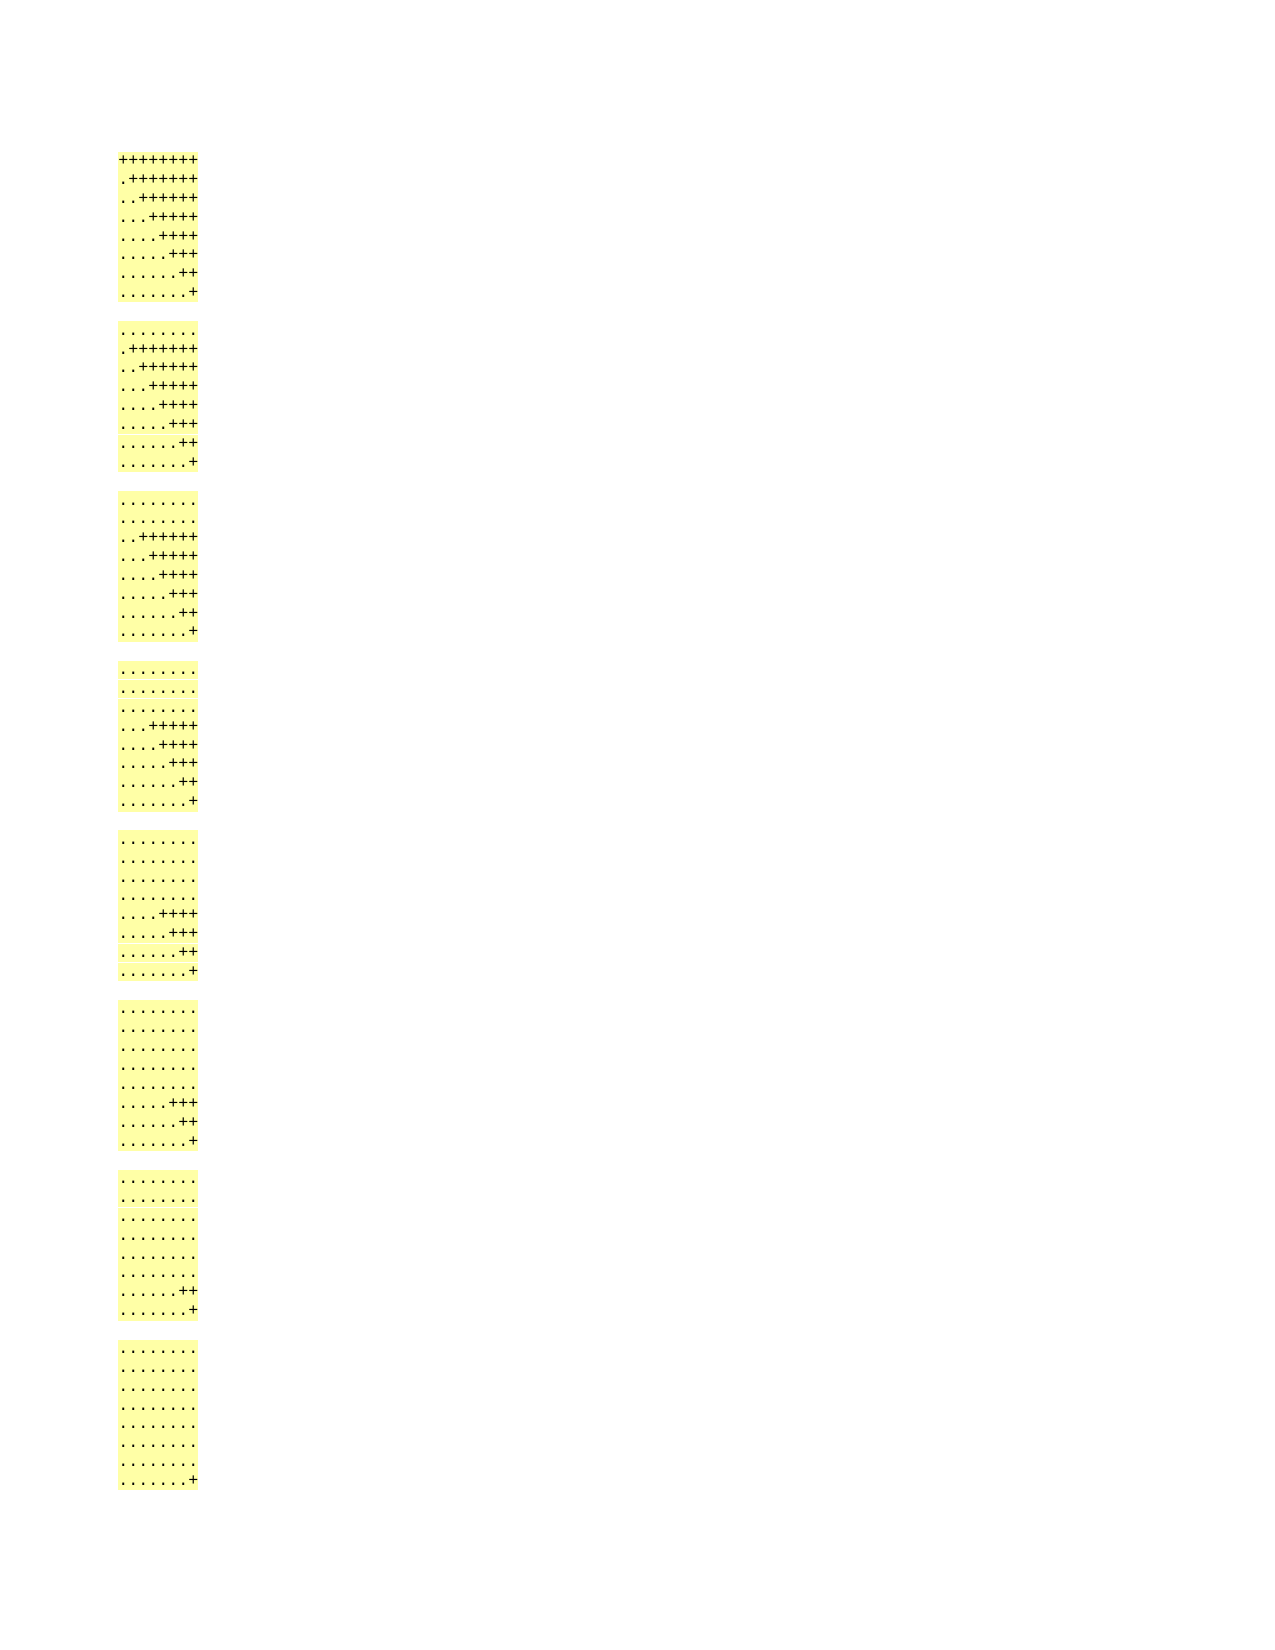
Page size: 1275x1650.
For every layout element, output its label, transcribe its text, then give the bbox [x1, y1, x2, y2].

text ........ [118, 1189, 1157, 1207]
text ........ [118, 1207, 1157, 1226]
text ......++ [118, 434, 1157, 453]
text ........ [118, 1434, 1157, 1453]
text .......+ [118, 1471, 1157, 1490]
text .......+ [118, 962, 1157, 981]
text ......++ [118, 1113, 1157, 1132]
text .......+ [118, 793, 1157, 812]
text ...+++++ [118, 208, 1157, 227]
text ........ [118, 887, 1157, 906]
text .....+++ [118, 246, 1157, 265]
text .......+ [118, 453, 1157, 472]
text .......+ [118, 284, 1157, 302]
text ........ [118, 321, 1157, 340]
text .+++++++ [118, 340, 1157, 359]
text ........ [118, 1057, 1157, 1076]
text ......++ [118, 1283, 1157, 1302]
text ........ [118, 1264, 1157, 1283]
text ..++++++ [118, 529, 1157, 548]
text ........ [118, 1358, 1157, 1377]
text ........ [118, 1226, 1157, 1245]
text ........ [118, 830, 1157, 849]
text ........ [118, 1170, 1157, 1189]
text ........ [118, 1415, 1157, 1434]
text .+++++++ [118, 171, 1157, 189]
text ........ [118, 1038, 1157, 1057]
text ........ [118, 868, 1157, 887]
text ......++ [118, 943, 1157, 962]
text .....+++ [118, 925, 1157, 943]
text ........ [118, 1396, 1157, 1415]
text ........ [118, 661, 1157, 679]
text ......++ [118, 604, 1157, 623]
text ........ [118, 1453, 1157, 1471]
text ..++++++ [118, 359, 1157, 378]
text ....++++ [118, 736, 1157, 755]
text .......+ [118, 1302, 1157, 1321]
text ........ [118, 679, 1157, 698]
text .....+++ [118, 755, 1157, 774]
text ........ [118, 1245, 1157, 1264]
text .....+++ [118, 1094, 1157, 1113]
text ........ [118, 510, 1157, 529]
text ........ [118, 698, 1157, 717]
text ...+++++ [118, 717, 1157, 736]
text ........ [118, 849, 1157, 868]
text .....+++ [118, 416, 1157, 434]
text ...+++++ [118, 548, 1157, 566]
text ++++++++ [118, 152, 1157, 171]
text ......++ [118, 265, 1157, 284]
text ..++++++ [118, 189, 1157, 208]
text ....++++ [118, 906, 1157, 925]
text ........ [118, 1377, 1157, 1396]
text ....++++ [118, 397, 1157, 416]
text ........ [118, 1000, 1157, 1019]
text ........ [118, 1019, 1157, 1038]
text ....++++ [118, 227, 1157, 246]
text ........ [118, 1339, 1157, 1358]
text .......+ [118, 623, 1157, 642]
text ........ [118, 1076, 1157, 1094]
text .......+ [118, 1132, 1157, 1151]
text ......++ [118, 774, 1157, 793]
text ........ [118, 491, 1157, 510]
text ....++++ [118, 566, 1157, 585]
text ...+++++ [118, 378, 1157, 397]
text .....+++ [118, 585, 1157, 604]
